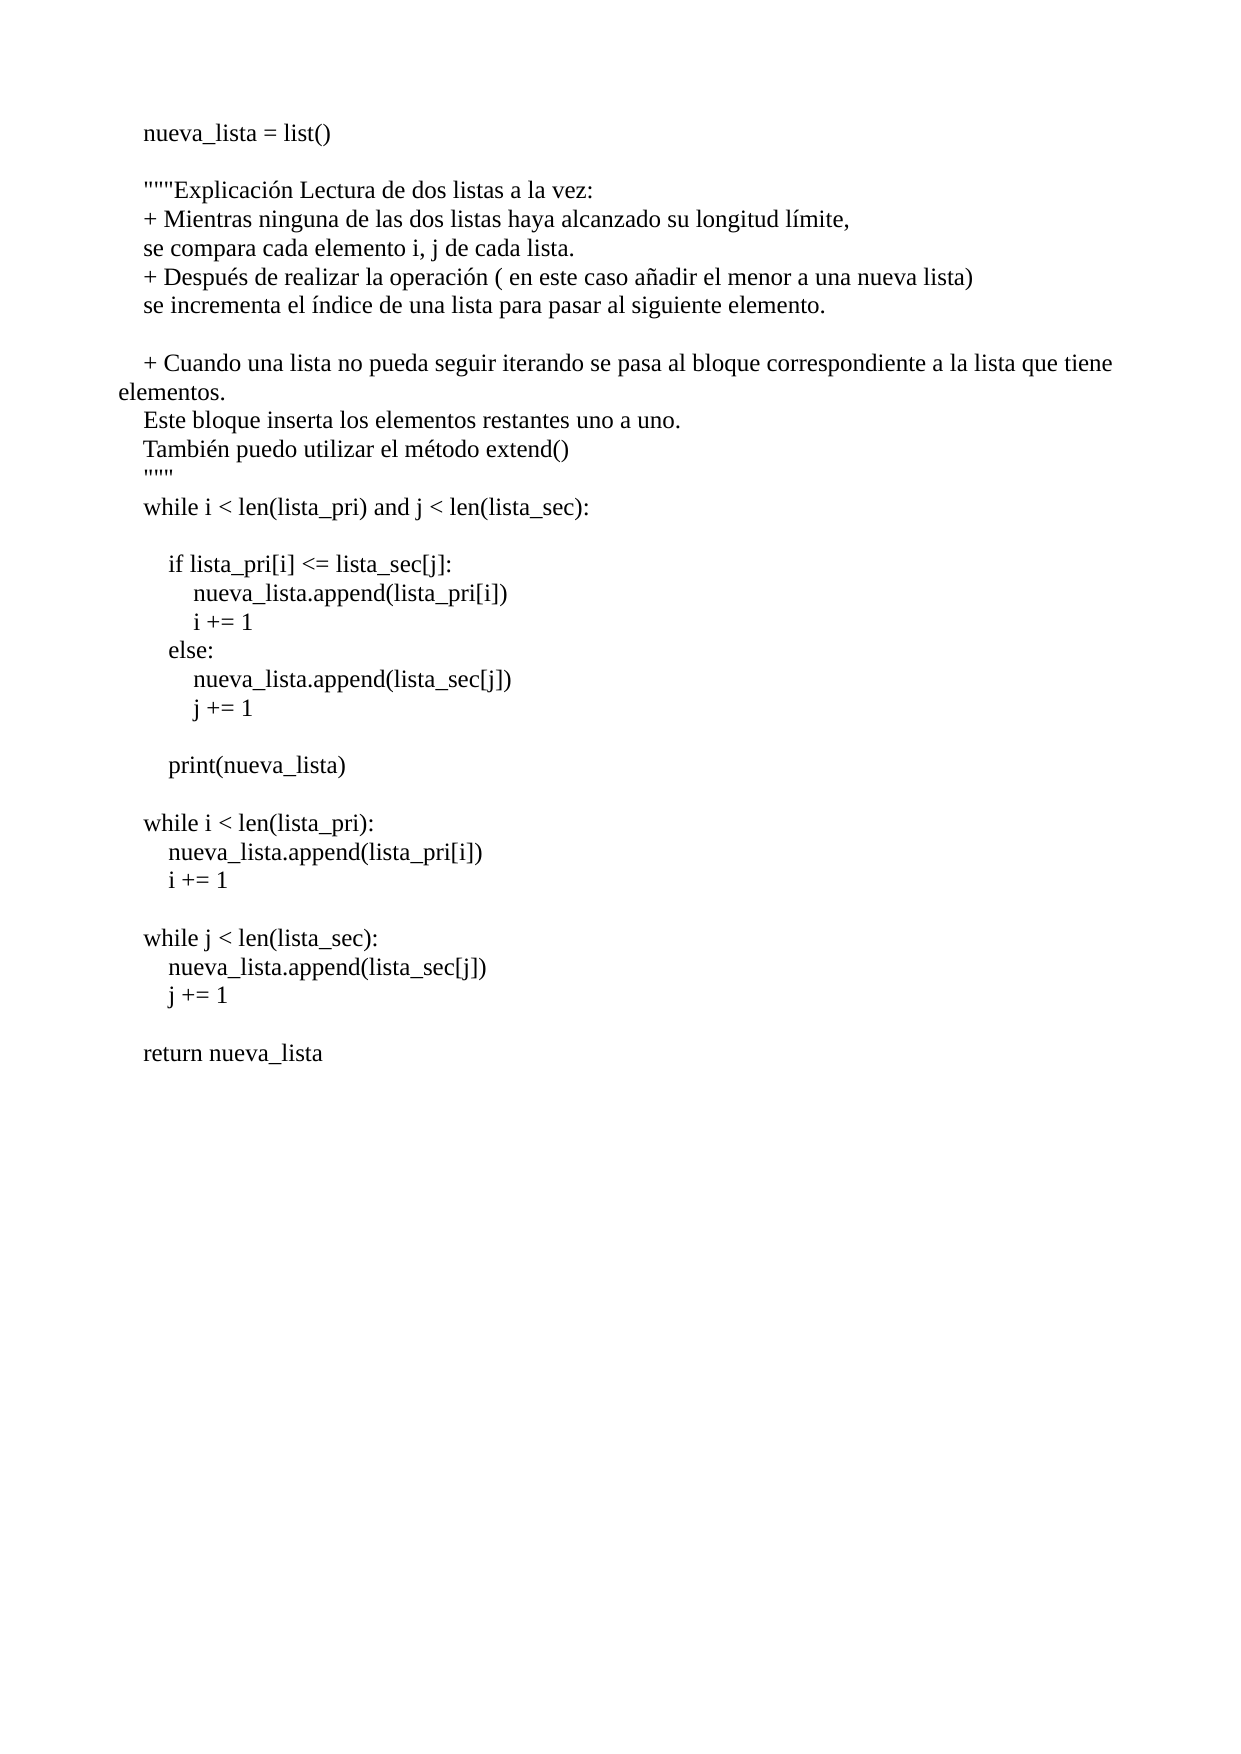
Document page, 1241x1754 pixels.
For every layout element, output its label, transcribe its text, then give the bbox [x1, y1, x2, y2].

text """ [118, 463, 1122, 492]
text También puedo utilizar el método extend() [118, 434, 1122, 463]
text se compara cada elemento i, j de cada lista. [118, 233, 1122, 262]
text se incrementa el índice de una lista para pasar al siguiente elemento. [118, 291, 1122, 319]
text """Explicación Lectura de dos listas a la vez: [118, 176, 1122, 204]
text nueva_lista.append(lista_sec[j]) [118, 664, 1122, 693]
text i += 1 [118, 866, 1122, 894]
text + Cuando una lista no pueda seguir iterando se pasa al bloque correspondiente a la lista que tiene elementos. [118, 348, 1122, 406]
text nueva_lista.append(lista_sec[j]) [118, 952, 1122, 981]
text else: [118, 636, 1122, 664]
text i += 1 [118, 607, 1122, 636]
text j += 1 [118, 981, 1122, 1009]
text while i < len(lista_pri) and j < len(lista_sec): [118, 492, 1122, 521]
text return nueva_lista [118, 1038, 1122, 1067]
text while i < len(lista_pri): [118, 808, 1122, 837]
text while j < len(lista_sec): [118, 923, 1122, 952]
text nueva_lista.append(lista_pri[i]) [118, 578, 1122, 607]
text + Después de realizar la operación ( en este caso añadir el menor a una nueva lista) [118, 262, 1122, 291]
text nueva_lista = list() [118, 118, 1122, 147]
text + Mientras ninguna de las dos listas haya alcanzado su longitud límite, [118, 204, 1122, 233]
text print(nueva_lista) [118, 751, 1122, 779]
text Este bloque inserta los elementos restantes uno a uno. [118, 406, 1122, 434]
text if lista_pri[i] <= lista_sec[j]: [118, 549, 1122, 578]
text j += 1 [118, 693, 1122, 722]
text nueva_lista.append(lista_pri[i]) [118, 837, 1122, 866]
